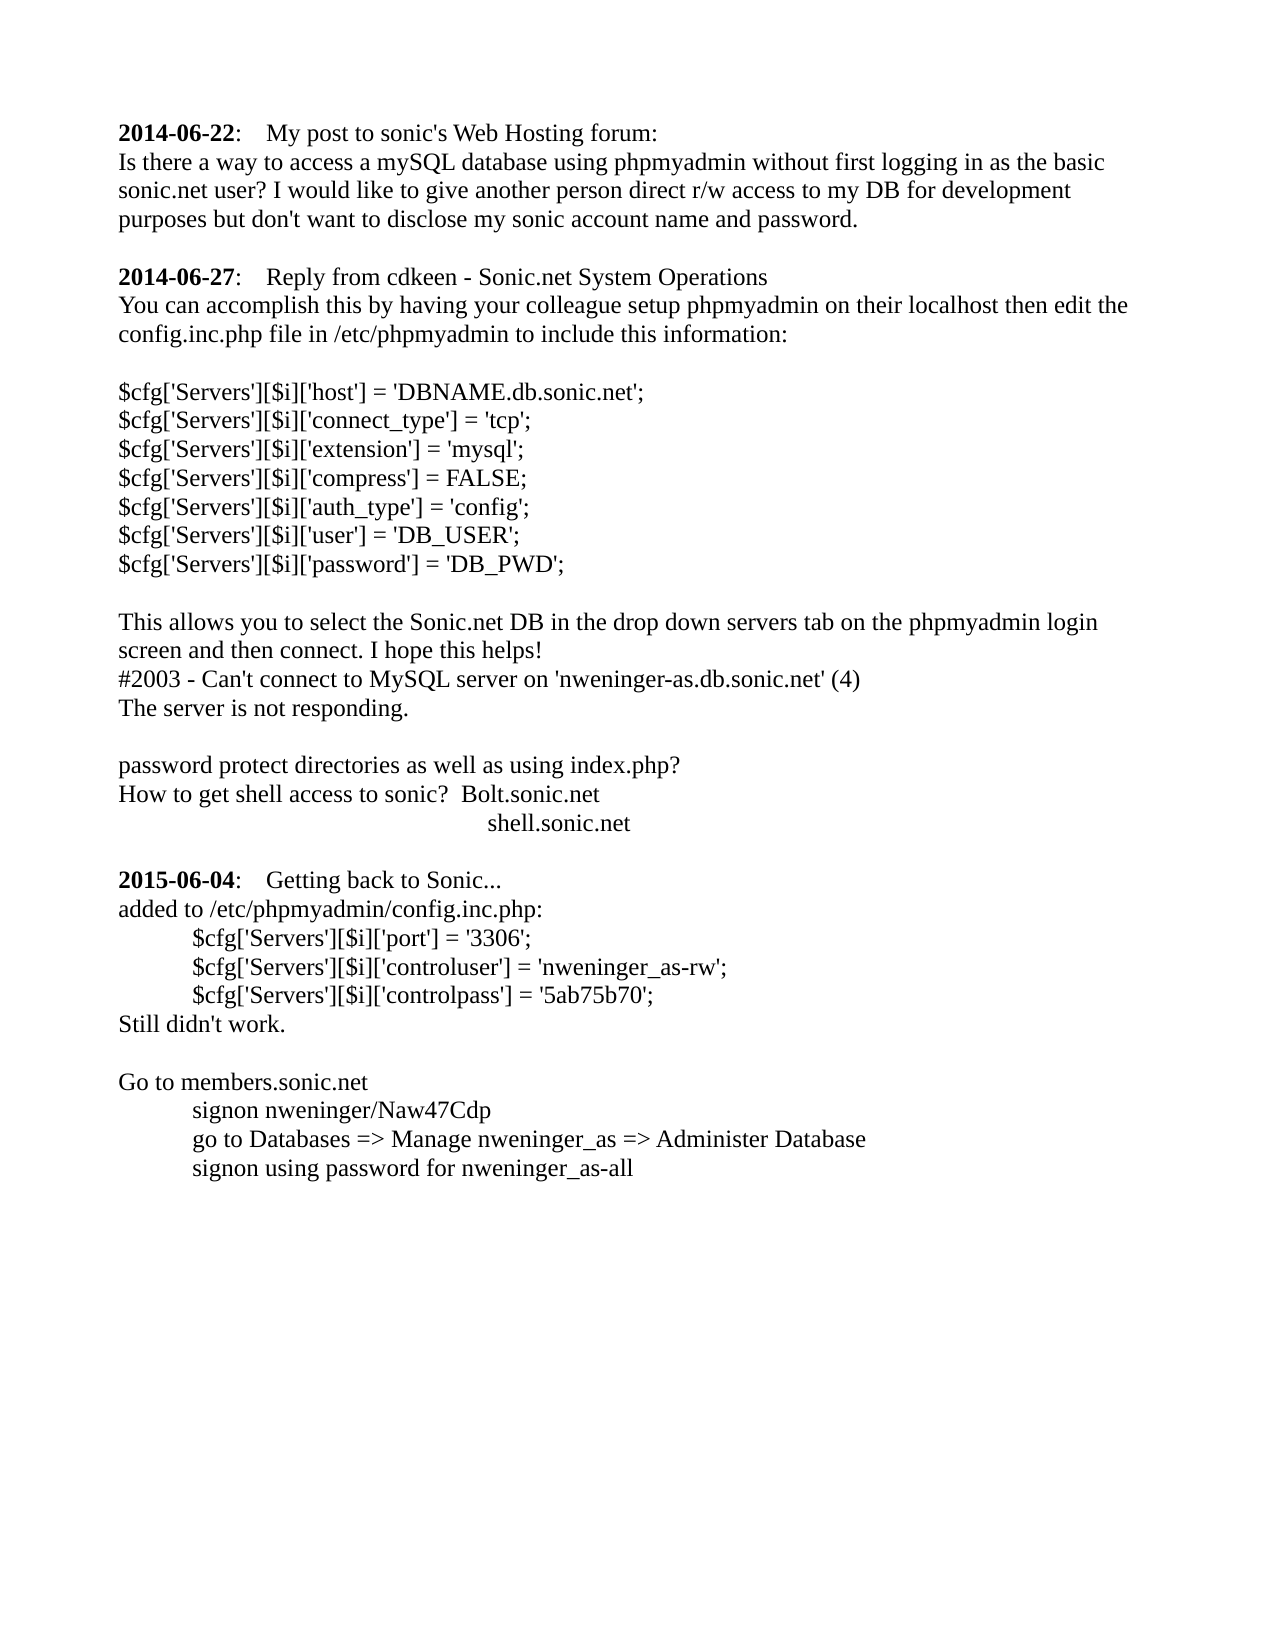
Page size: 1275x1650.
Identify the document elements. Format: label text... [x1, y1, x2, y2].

text signon using password for nweninger_as-all [118, 1153, 1157, 1182]
text Is there a way to access a mySQL database using phpmyadmin without first logging in as the basic sonic.net user? I would like to give another person direct r/w access to my DB for development purposes but don't want to disclose my sonic account name and password. [118, 147, 1157, 233]
text The server is not responding. [118, 693, 1157, 722]
text $cfg['Servers'][$i]['connect_type'] = 'tcp'; [118, 406, 1157, 434]
text shell.sonic.net [118, 808, 1157, 837]
text $cfg['Servers'][$i]['host'] = 'DBNAME.db.sonic.net'; [118, 377, 1157, 406]
text $cfg['Servers'][$i]['extension'] = 'mysql'; [118, 434, 1157, 463]
text go to Databases => Manage nweninger_as => Administer Database [118, 1124, 1157, 1153]
text How to get shell access to sonic? Bolt.sonic.net [118, 779, 1157, 808]
text signon nweninger/Naw47Cdp [118, 1096, 1157, 1124]
text Still didn't work. [118, 1009, 1157, 1038]
text password protect directories as well as using index.php? [118, 751, 1157, 779]
text You can accomplish this by having your colleague setup phpmyadmin on their localhost then edit the config.inc.php file in /etc/phpmyadmin to include this information: [118, 291, 1157, 348]
text Go to members.sonic.net [118, 1067, 1157, 1096]
text This allows you to select the Sonic.net DB in the drop down servers tab on the phpmyadmin login screen and then connect. I hope this helps! [118, 607, 1157, 664]
text $cfg['Servers'][$i]['controlpass'] = '5ab75b70'; [118, 981, 1157, 1009]
text 2014-06-22: My post to sonic's Web Hosting forum: [118, 118, 1157, 147]
text added to /etc/phpmyadmin/config.inc.php: [118, 894, 1157, 923]
text $cfg['Servers'][$i]['compress'] = FALSE; [118, 463, 1157, 492]
text 2014-06-27: Reply from cdkeen - Sonic.net System Operations [118, 262, 1157, 291]
text 2015-06-04: Getting back to Sonic... [118, 866, 1157, 894]
text $cfg['Servers'][$i]['controluser'] = 'nweninger_as-rw'; [118, 952, 1157, 981]
text $cfg['Servers'][$i]['password'] = 'DB_PWD'; [118, 549, 1157, 578]
text $cfg['Servers'][$i]['auth_type'] = 'config'; [118, 492, 1157, 521]
text $cfg['Servers'][$i]['port'] = '3306'; [118, 923, 1157, 952]
text #2003 - Can't connect to MySQL server on 'nweninger-as.db.sonic.net' (4) [118, 664, 1157, 693]
text $cfg['Servers'][$i]['user'] = 'DB_USER'; [118, 521, 1157, 549]
